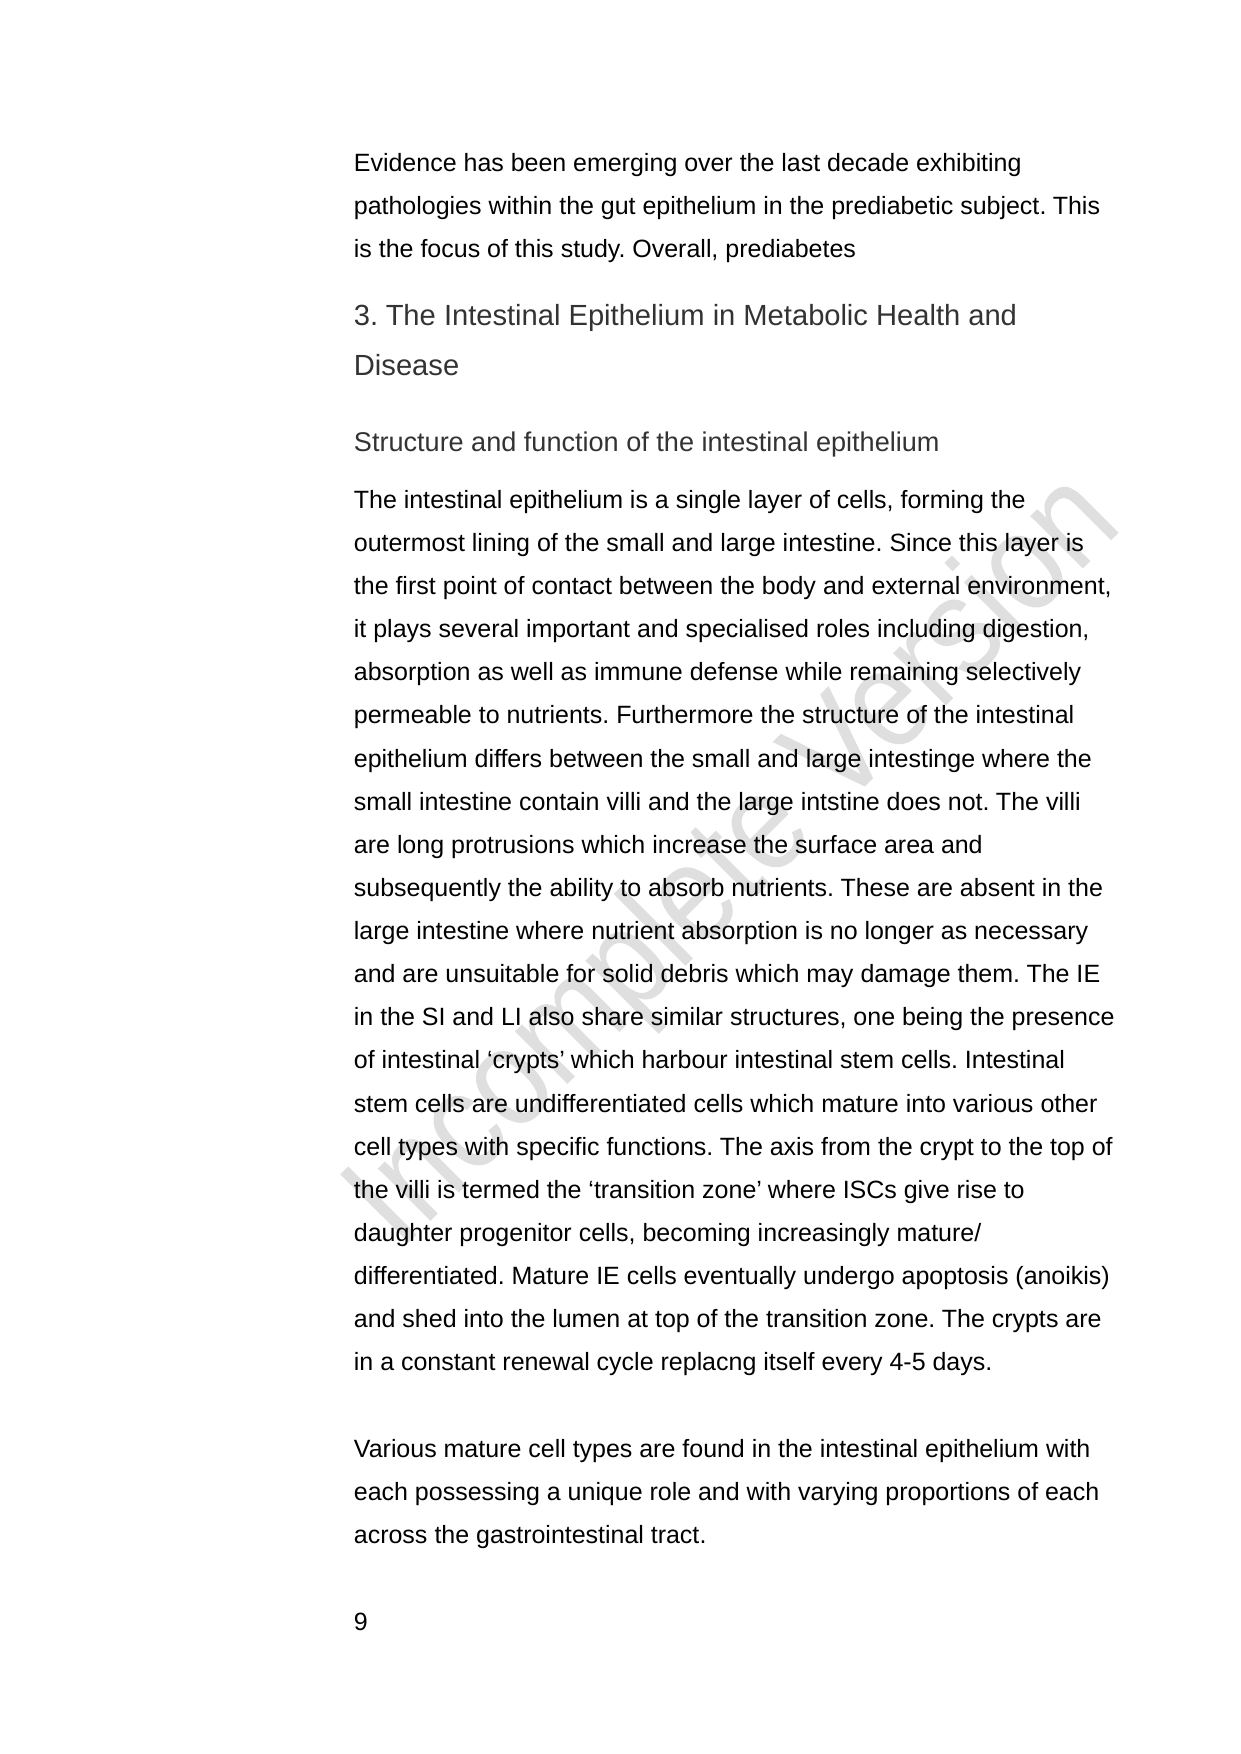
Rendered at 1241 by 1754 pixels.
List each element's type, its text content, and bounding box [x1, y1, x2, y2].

text Evidence has been emerging over the last decade exhibiting pathologies within the gut epithelium in the prediabetic subject. This is the focus of this study. Overall, prediabetes [354, 148, 1122, 263]
text The intestinal epithelium is a single layer of cells, forming the outermost lining of the small and large intestine. Since this layer is the first point of contact between the body and external environment, it plays several important and specialised roles including digestion, absorption as well as immune defense while remaining selectively permeable to nutrients. Furthermore the structure of the intestinal epithelium differs between the small and large intestinge where the small intestine contain villi and the large intstine does not. The villi are long protrusions which increase the surface area and subsequently the ability to absorb nutrients. These are absent in the large intestine where nutrient absorption is no longer as necessary and are unsuitable for solid debris which may damage them. The IE in the SI and LI also share similar structures, one being the presence of intestinal ‘crypts’ which harbour intestinal stem cells. Intestinal stem cells are undifferentiated cells which mature into various other cell types with specific functions. The axis from the crypt to the top of the villi is termed the ‘transition zone’ where ISCs give rise to daughter progenitor cells, becoming increasingly mature/ differentiated. Mature IE cells eventually undergo apoptosis (anoikis) and shed into the lumen at top of the transition zone. The crypts are in a constant renewal cycle replacng itself every 4-5 days. [354, 485, 1122, 1376]
text Various mature cell types are found in the intestinal epithelium with each possessing a unique role and with varying proportions of each across the gastrointestinal tract. [354, 1434, 1122, 1549]
subtitle Structure and function of the intestinal epithelium [354, 426, 1122, 457]
subtitle 3. The Intestinal Epithelium in Metabolic Health and Disease [354, 298, 1122, 382]
